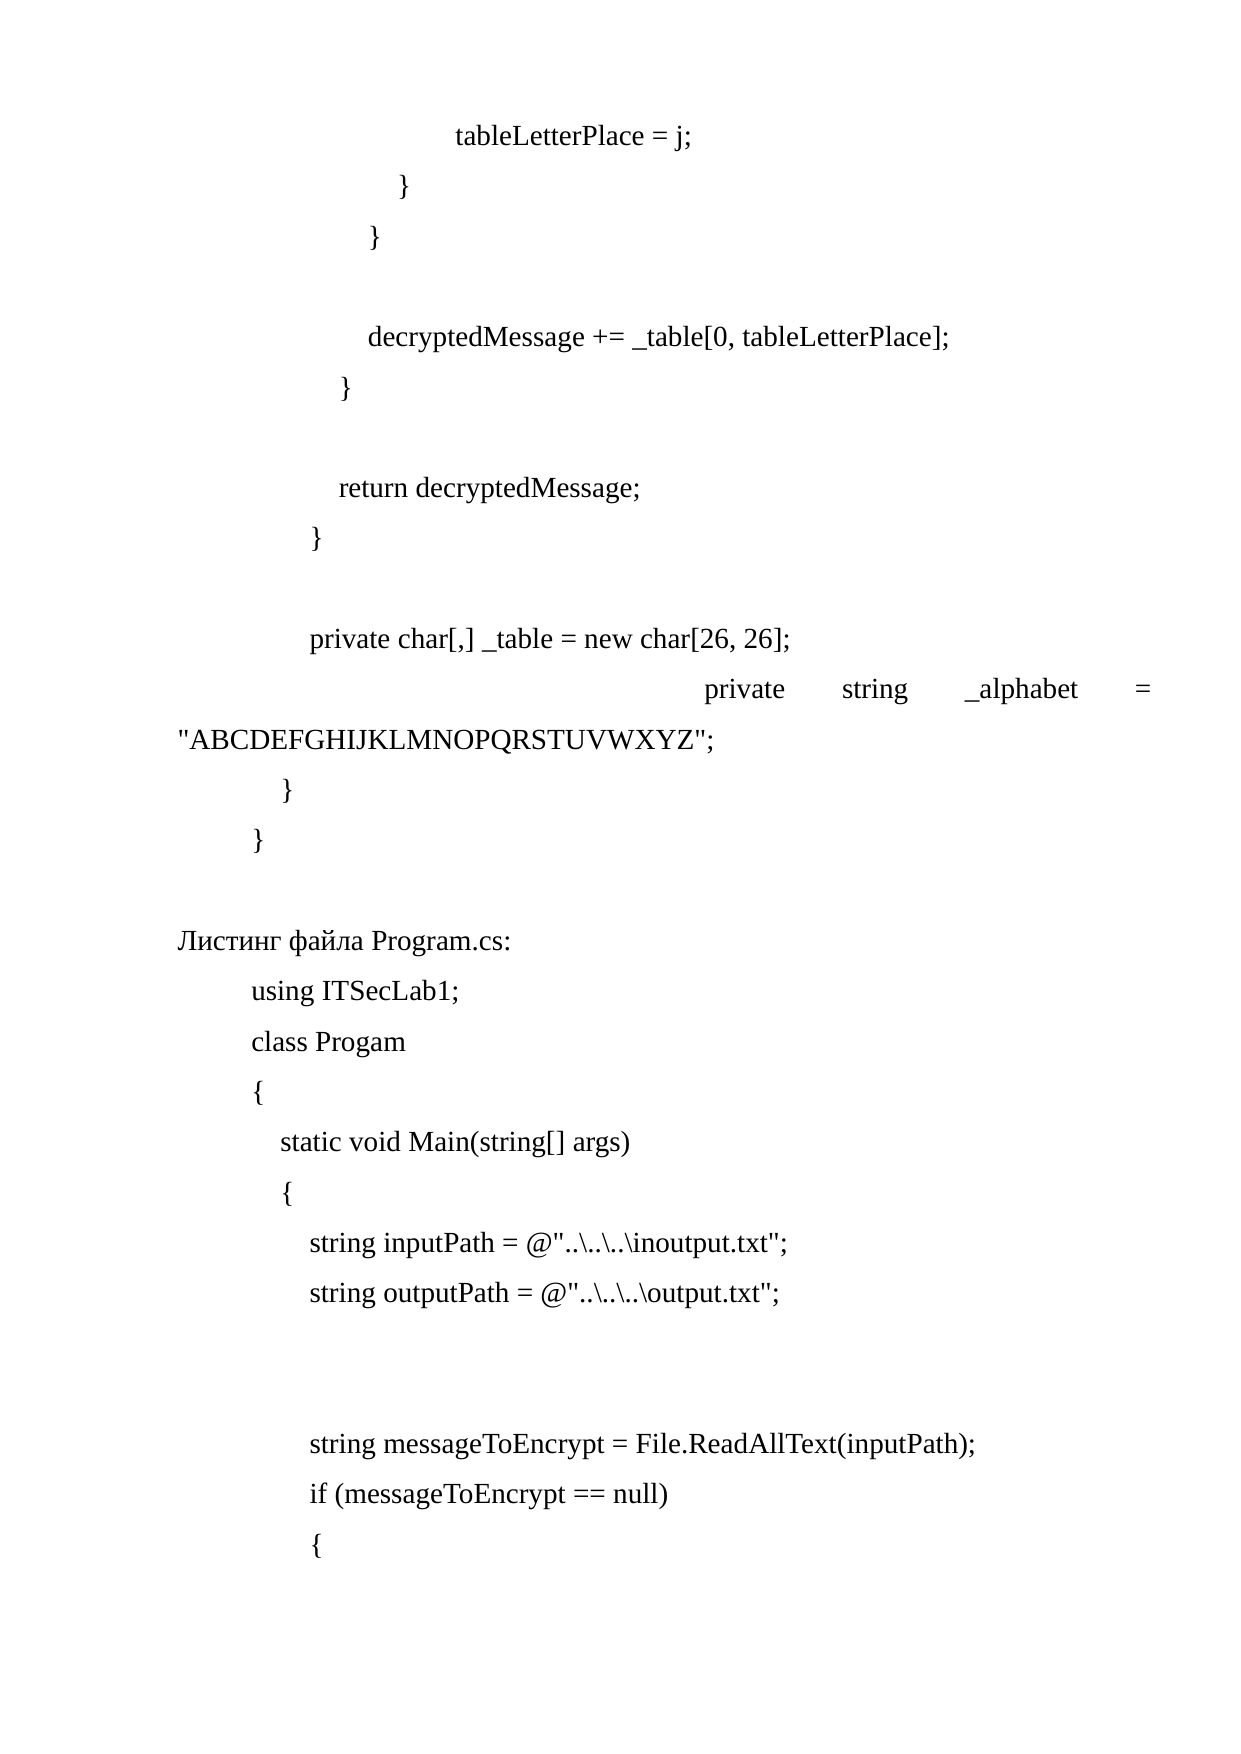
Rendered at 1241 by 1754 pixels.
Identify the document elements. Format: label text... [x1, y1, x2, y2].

text { [177, 1527, 1152, 1560]
text } [177, 822, 1152, 856]
text if (messageToEncrypt == null) [177, 1477, 1152, 1510]
text { [177, 1175, 1152, 1208]
text class Progam [177, 1024, 1152, 1057]
text static void Main(string[] args) [177, 1124, 1152, 1158]
text Листинг файла Program.cs: [177, 923, 1152, 957]
text decryptedMessage += _table[0, tableLetterPlace]; [177, 319, 1152, 353]
text string inputPath = @"..\..\..\inoutput.txt"; [177, 1225, 1152, 1258]
text } [177, 168, 1152, 202]
text } [177, 772, 1152, 806]
text private char[,] _table = new char[26, 26]; [177, 621, 1152, 655]
text } [177, 370, 1152, 403]
text string messageToEncrypt = File.ReadAllText(inputPath); [177, 1426, 1152, 1460]
text } [177, 521, 1152, 554]
text tableLetterPlace = j; [177, 118, 1152, 152]
text private string _alphabet = "ABCDEFGHIJKLMNOPQRSTUVWXYZ"; [177, 672, 1152, 755]
text string outputPath = @"..\..\..\output.txt"; [177, 1275, 1152, 1309]
text using ITSecLab1; [177, 973, 1152, 1007]
text } [177, 219, 1152, 252]
text return decryptedMessage; [177, 470, 1152, 504]
text { [177, 1074, 1152, 1108]
